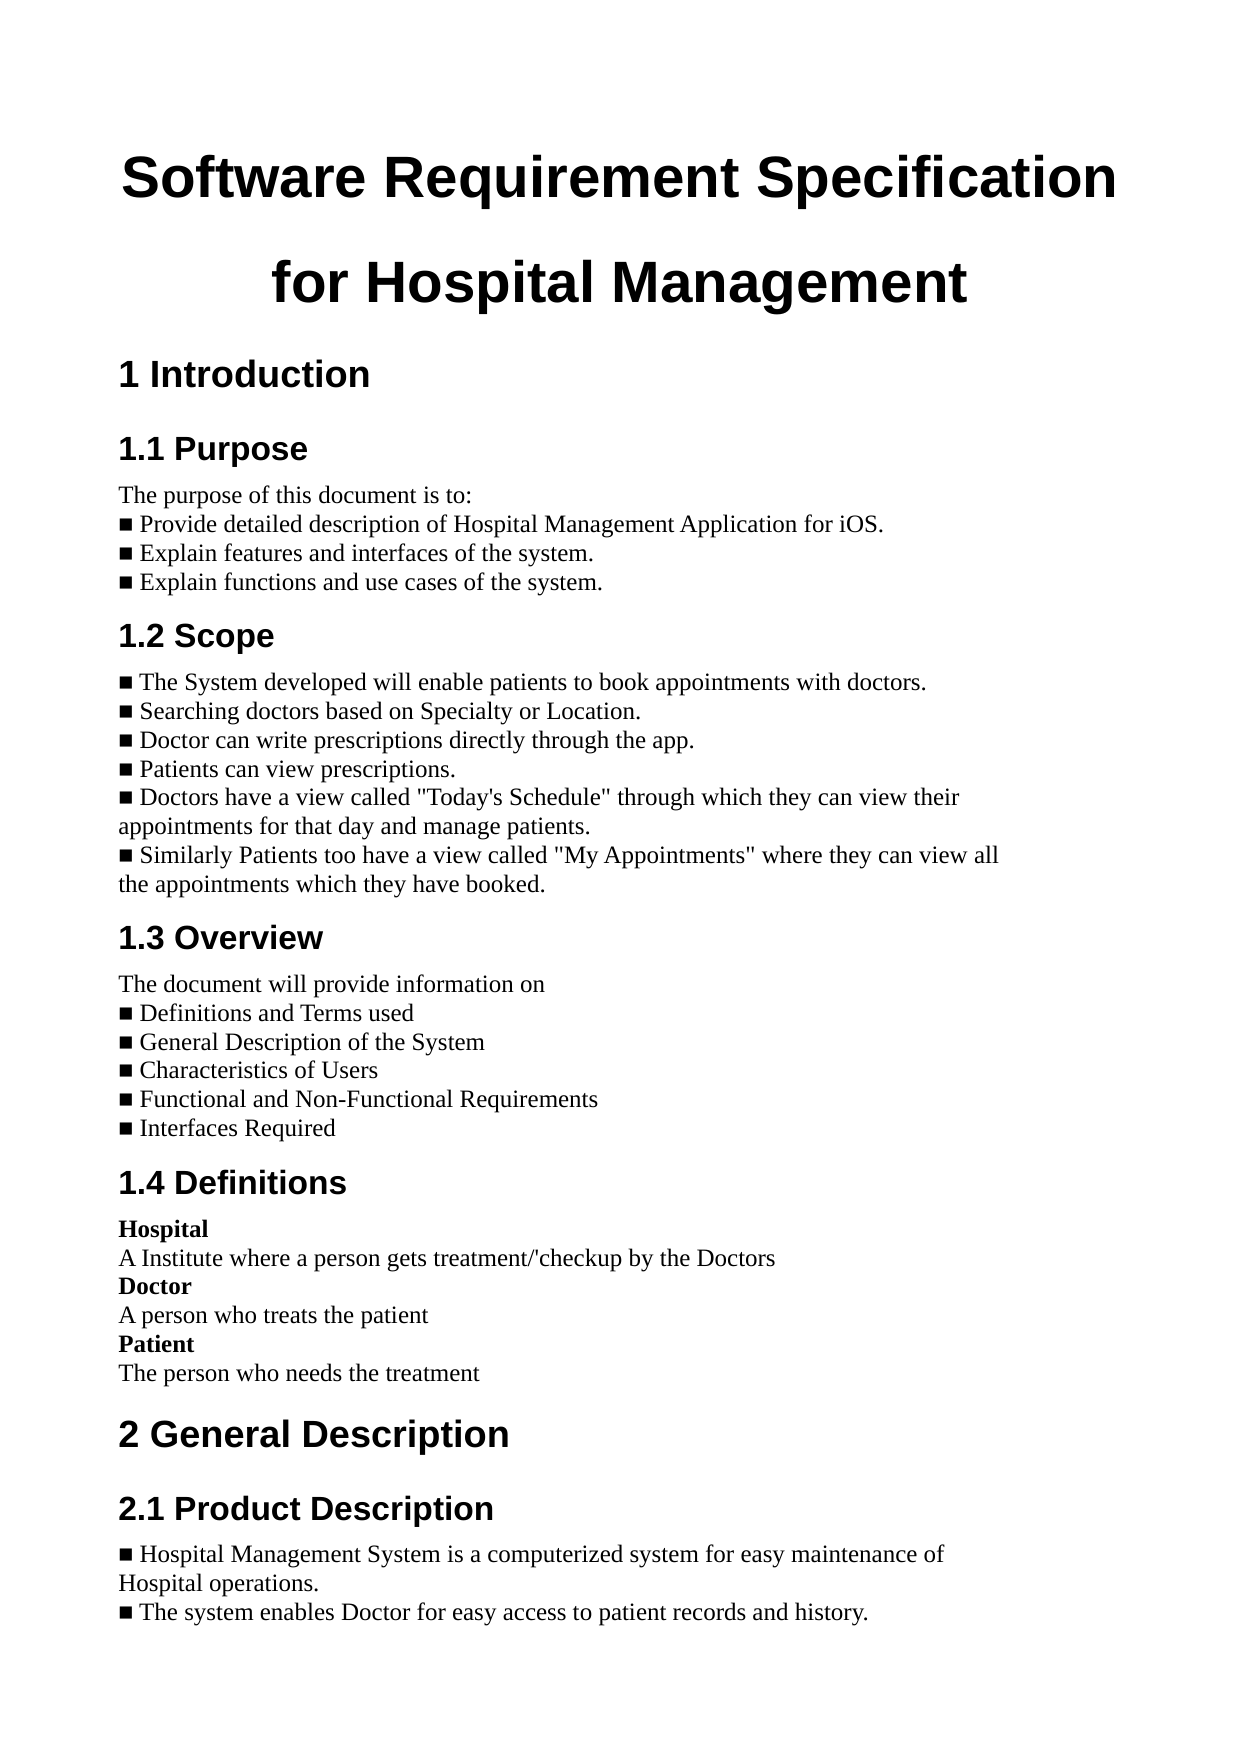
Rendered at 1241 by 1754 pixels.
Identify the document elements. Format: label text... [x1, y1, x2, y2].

text ■ Explain features and interfaces of the system. [118, 538, 1122, 567]
text the appointments which they have booked. [118, 869, 1122, 897]
subtitle 2.1 Product Description [118, 1488, 1122, 1527]
text A person who treats the patient [118, 1300, 1122, 1329]
text The document will provide information on [118, 969, 1122, 998]
text ■ Patients can view prescriptions. [118, 754, 1122, 782]
subtitle 1 Introduction [118, 352, 1122, 396]
text The purpose of this document is to: [118, 480, 1122, 509]
text The person who needs the treatment [118, 1358, 1122, 1386]
text ■ Explain functions and use cases of the system. [118, 567, 1122, 595]
text appointments for that day and manage patients. [118, 811, 1122, 840]
text Doctor [118, 1271, 1122, 1300]
text Hospital [118, 1214, 1122, 1243]
text ■ The System developed will enable patients to book appointments with doctors. [118, 667, 1122, 696]
subtitle 1.3 Overview [118, 918, 1122, 957]
text ■ The system enables Doctor for easy access to patient records and history. [118, 1597, 1122, 1626]
text ■ Doctor can write prescriptions directly through the app. [118, 725, 1122, 754]
text ■ Characteristics of Users [118, 1056, 1122, 1084]
subtitle 1.1 Purpose [118, 429, 1122, 468]
text ■ Definitions and Terms used [118, 998, 1122, 1027]
text ■ General Description of the System [118, 1027, 1122, 1056]
text A Institute where a person gets treatment/'checkup by the Doctors [118, 1243, 1122, 1271]
text ■ Doctors have a view called "Today's Schedule" through which they can view their [118, 782, 1122, 811]
text ■ Similarly Patients too have a view called "My Appointments" where they can view all [118, 840, 1122, 869]
subtitle 1.4 Definitions [118, 1163, 1122, 1201]
subtitle 2 General Description [118, 1411, 1122, 1455]
text ■ Functional and Non-Functional Requirements [118, 1084, 1122, 1113]
title Software Requirement Specification [118, 143, 1122, 210]
text ■ Interfaces Required [118, 1113, 1122, 1142]
title for Hospital Management [118, 248, 1122, 315]
text Patient [118, 1329, 1122, 1358]
text ■ Provide detailed description of Hospital Management Application for iOS. [118, 509, 1122, 538]
text Hospital operations. [118, 1568, 1122, 1597]
text ■ Searching doctors based on Specialty or Location. [118, 696, 1122, 725]
subtitle 1.2 Scope [118, 616, 1122, 655]
text ■ Hospital Management System is a computerized system for easy maintenance of [118, 1539, 1122, 1568]
